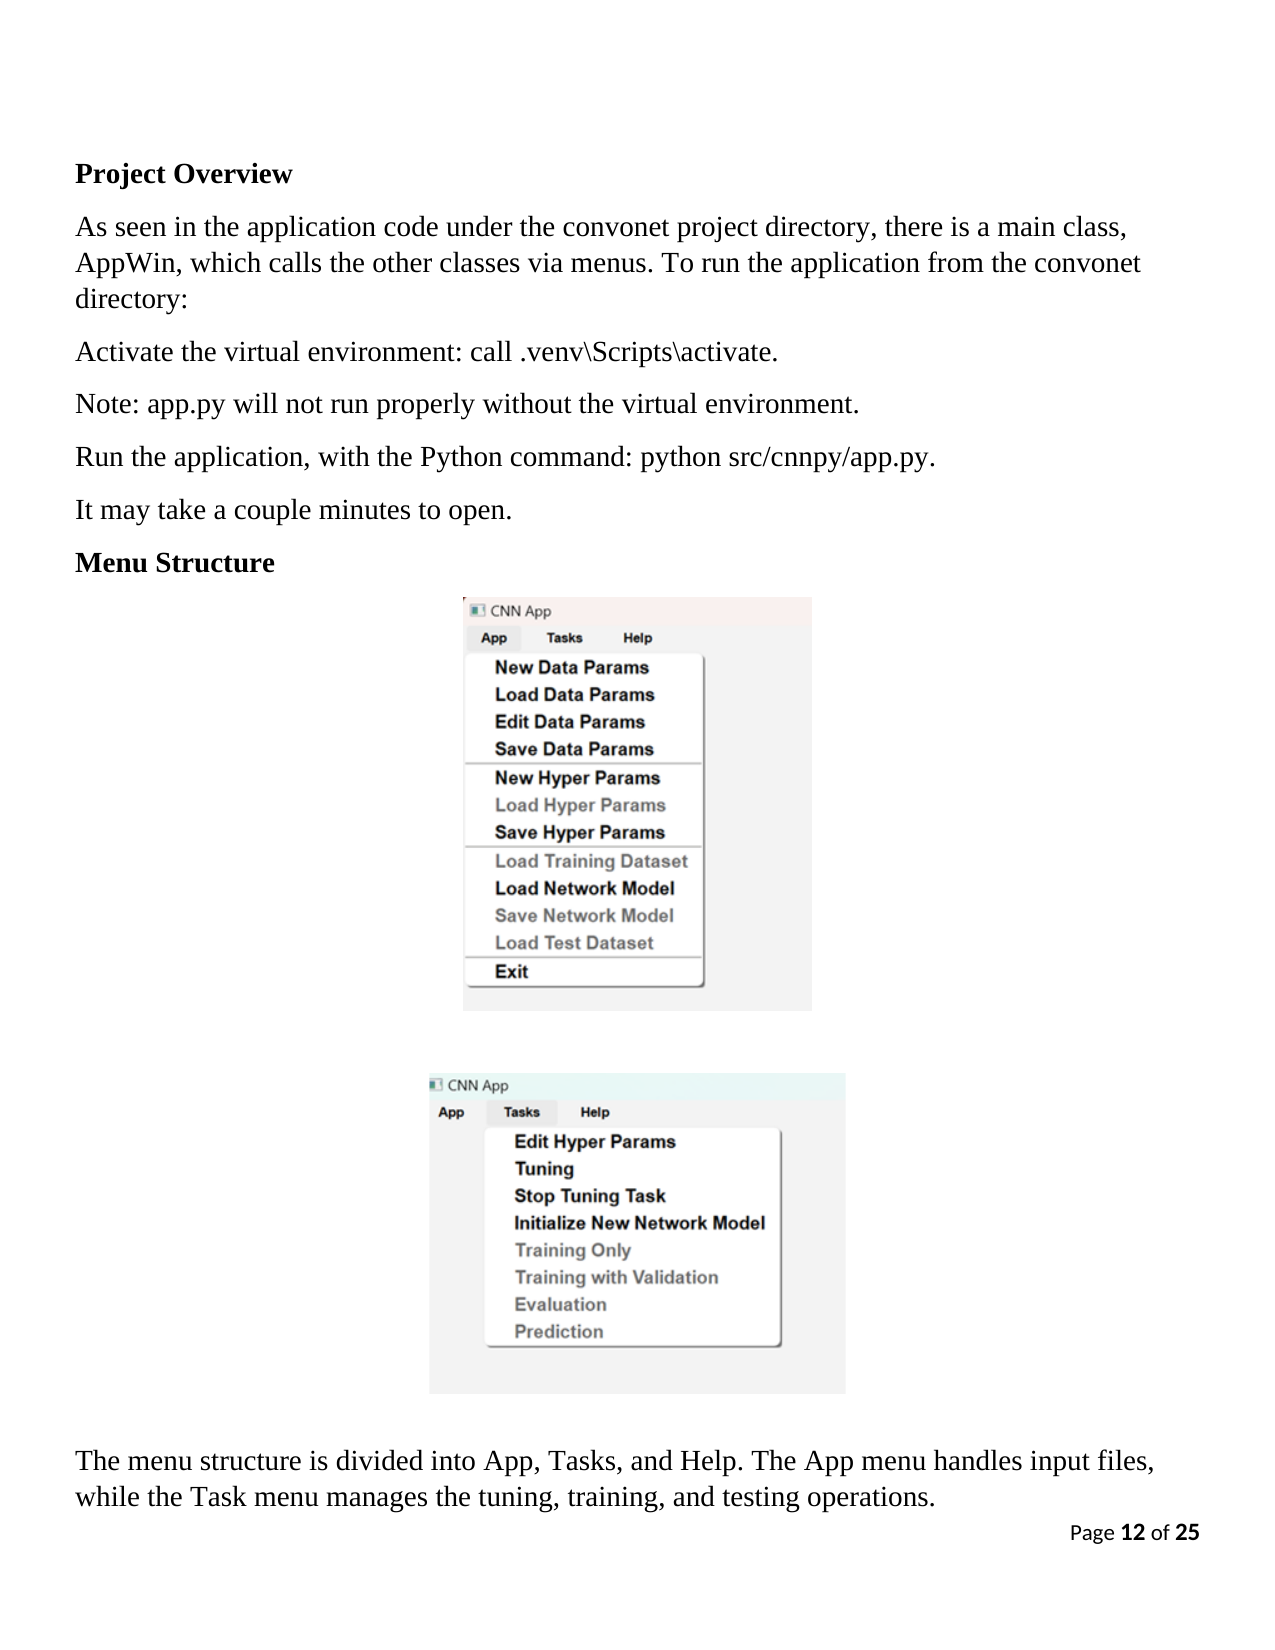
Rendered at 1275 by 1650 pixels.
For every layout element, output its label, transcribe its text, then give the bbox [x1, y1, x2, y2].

text It may take a couple minutes to open. [75, 492, 1200, 526]
text Activate the virtual environment: call .venv\Scripts\activate. [75, 334, 1200, 367]
picture [429, 1073, 846, 1394]
text Note: app.py will not run properly without the virtual environment. [75, 387, 1200, 420]
text The menu structure is divided into App, Tasks, and Help. The App menu handles input files, while the Task menu manages the tuning, training, and testing operations. [75, 1443, 1200, 1512]
text Project Overview [75, 156, 1200, 189]
text Menu Structure [75, 545, 1200, 578]
picture [463, 597, 812, 1011]
text As seen in the application code under the convonet project directory, there is a main class, AppWin, which calls the other classes via menus. To run the application from the convonet directory: [75, 209, 1200, 314]
text Run the application, with the Python command: python src/cnnpy/app.py. [75, 439, 1200, 473]
